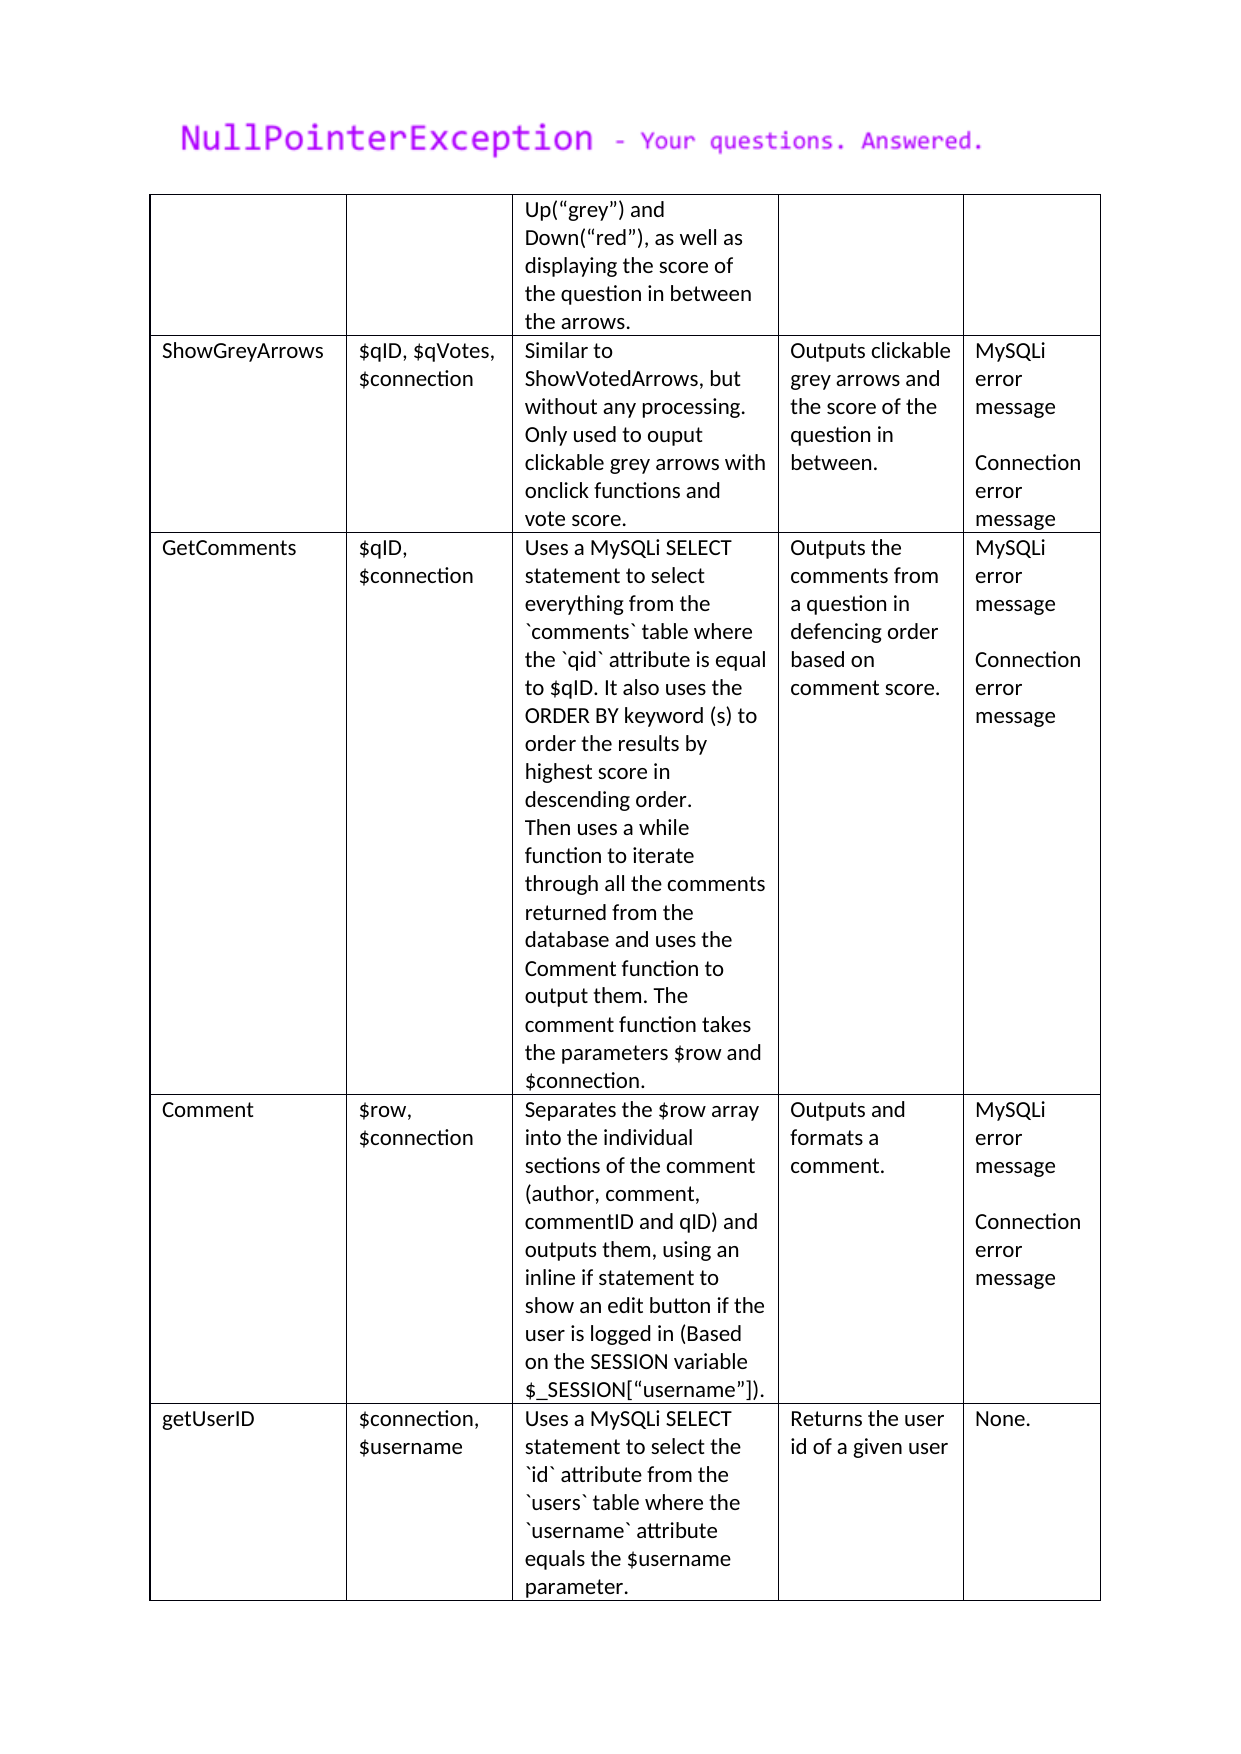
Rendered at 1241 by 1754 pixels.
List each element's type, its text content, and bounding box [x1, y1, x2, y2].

table_cell ShowGreyArrows [151, 336, 346, 532]
table_cell MySQLi error message Connection error message [964, 336, 1100, 532]
table_cell MySQLi error message Connection error message [964, 1095, 1100, 1403]
table_cell Comment [151, 1095, 346, 1403]
table_cell $qID, $qVotes, $connection [347, 336, 512, 532]
table_cell MySQLi error message Connection error message [964, 533, 1100, 1094]
table_cell None. [964, 1404, 1100, 1600]
table_cell [347, 195, 512, 335]
table_cell GetComments [151, 533, 346, 1094]
table_cell Outputs and formats a comment. [779, 1095, 963, 1403]
table_cell Outputs clickable grey arrows and the score of the question in between. [779, 336, 963, 532]
table_cell Outputs the comments from a question in defencing order based on comment score. [779, 533, 963, 1094]
picture [150, 73, 1091, 194]
table_cell $row, $connection [347, 1095, 512, 1403]
table_cell Uses a MySQLi SELECT statement to select everything from the `comments` table where the `qid` attribute is equal to $qID. It also uses the ORDER BY keyword (s) to order the results by highest score in descending order. Then uses a while function to iterate through all the comments returned from the database and uses the Comment function to output them. The comment function takes the parameters $row and $connection. [513, 533, 778, 1094]
table_cell $connection, $username [347, 1404, 512, 1600]
table_cell getUserID [151, 1404, 346, 1600]
table_cell [964, 195, 1100, 335]
table_cell $qID, $connection [347, 533, 512, 1094]
table_cell Separates the $row array into the individual sections of the comment (author, comment, commentID and qID) and outputs them, using an inline if statement to show an edit button if the user is logged in (Based on the SESSION variable $_SESSION[“username”]). [513, 1095, 778, 1403]
table_cell [151, 195, 346, 335]
table_cell Returns the user id of a given user [779, 1404, 963, 1600]
table_cell [779, 195, 963, 335]
table_cell Uses a MySQLi SELECT statement to select the `id` attribute from the `users` table where the `username` attribute equals the $username parameter. [513, 1404, 778, 1600]
table_cell Up(“grey”) and Down(“red”), as well as displaying the score of the question in between the arrows. [513, 195, 778, 335]
table_cell Similar to ShowVotedArrows, but without any processing. Only used to ouput clickable grey arrows with onclick functions and vote score. [513, 336, 778, 532]
